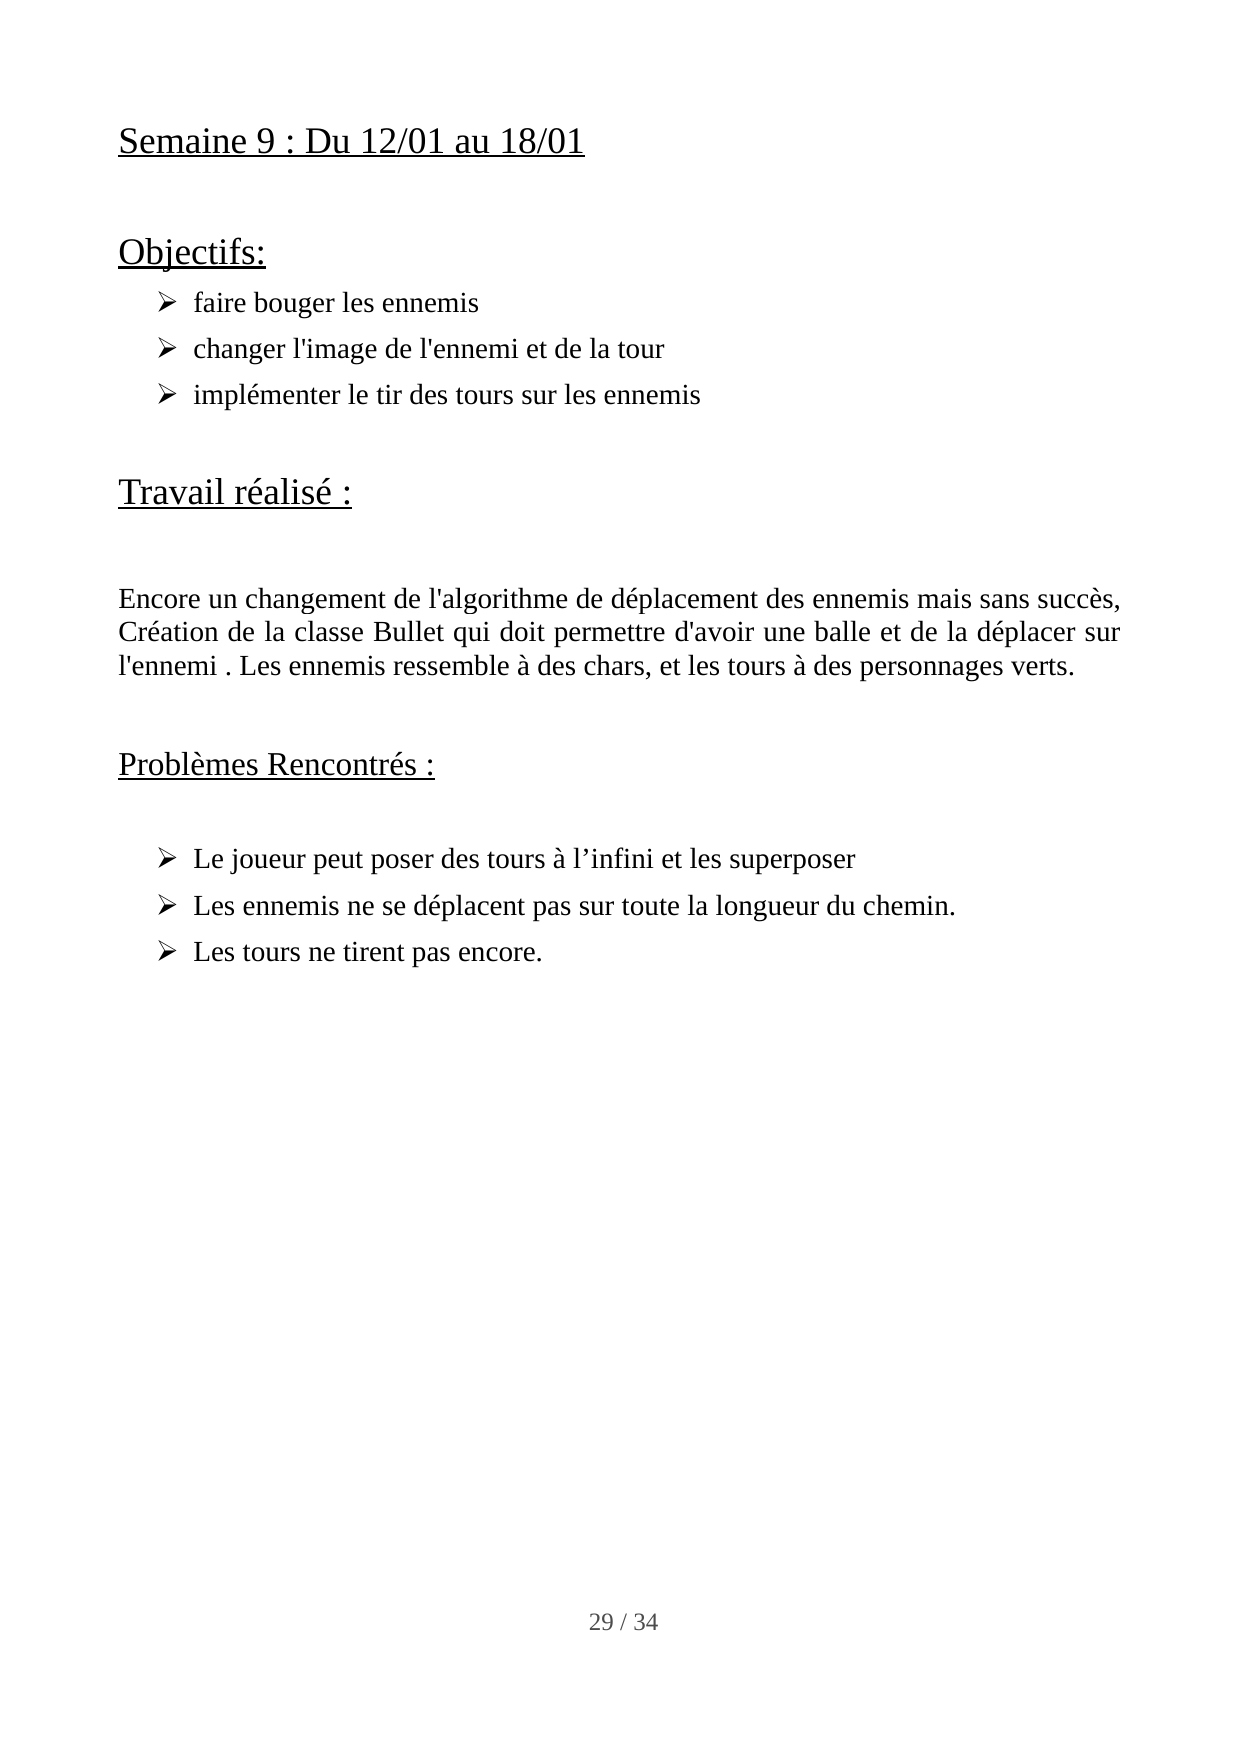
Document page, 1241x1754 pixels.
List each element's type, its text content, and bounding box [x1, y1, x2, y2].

list changer l'image de l'ennemi et de la tour [156, 331, 1122, 365]
text Encore un changement de l'algorithme de déplacement des ennemis mais sans succès, Création de la classe Bullet qui doit permettre d'avoir une balle et de la déplacer sur l'ennemi . Les ennemis ressemble à des chars, et les tours à des personnages verts. [118, 581, 1122, 681]
text Semaine 9 : Du 12/01 au 18/01 [118, 118, 1122, 161]
text Objectifs: [118, 229, 1122, 272]
list Les tours ne tirent pas encore. [156, 934, 1122, 967]
list implémenter le tir des tours sur les ennemis [156, 377, 1122, 411]
list Le joueur peut poser des tours à l’infini et les superposer [156, 842, 1122, 875]
list faire bouger les ennemis [156, 285, 1122, 319]
list Les ennemis ne se déplacent pas sur toute la longueur du chemin. [156, 888, 1122, 921]
text Travail réalisé : [118, 469, 1122, 513]
text Problèmes Rencontrés : [118, 745, 1122, 783]
